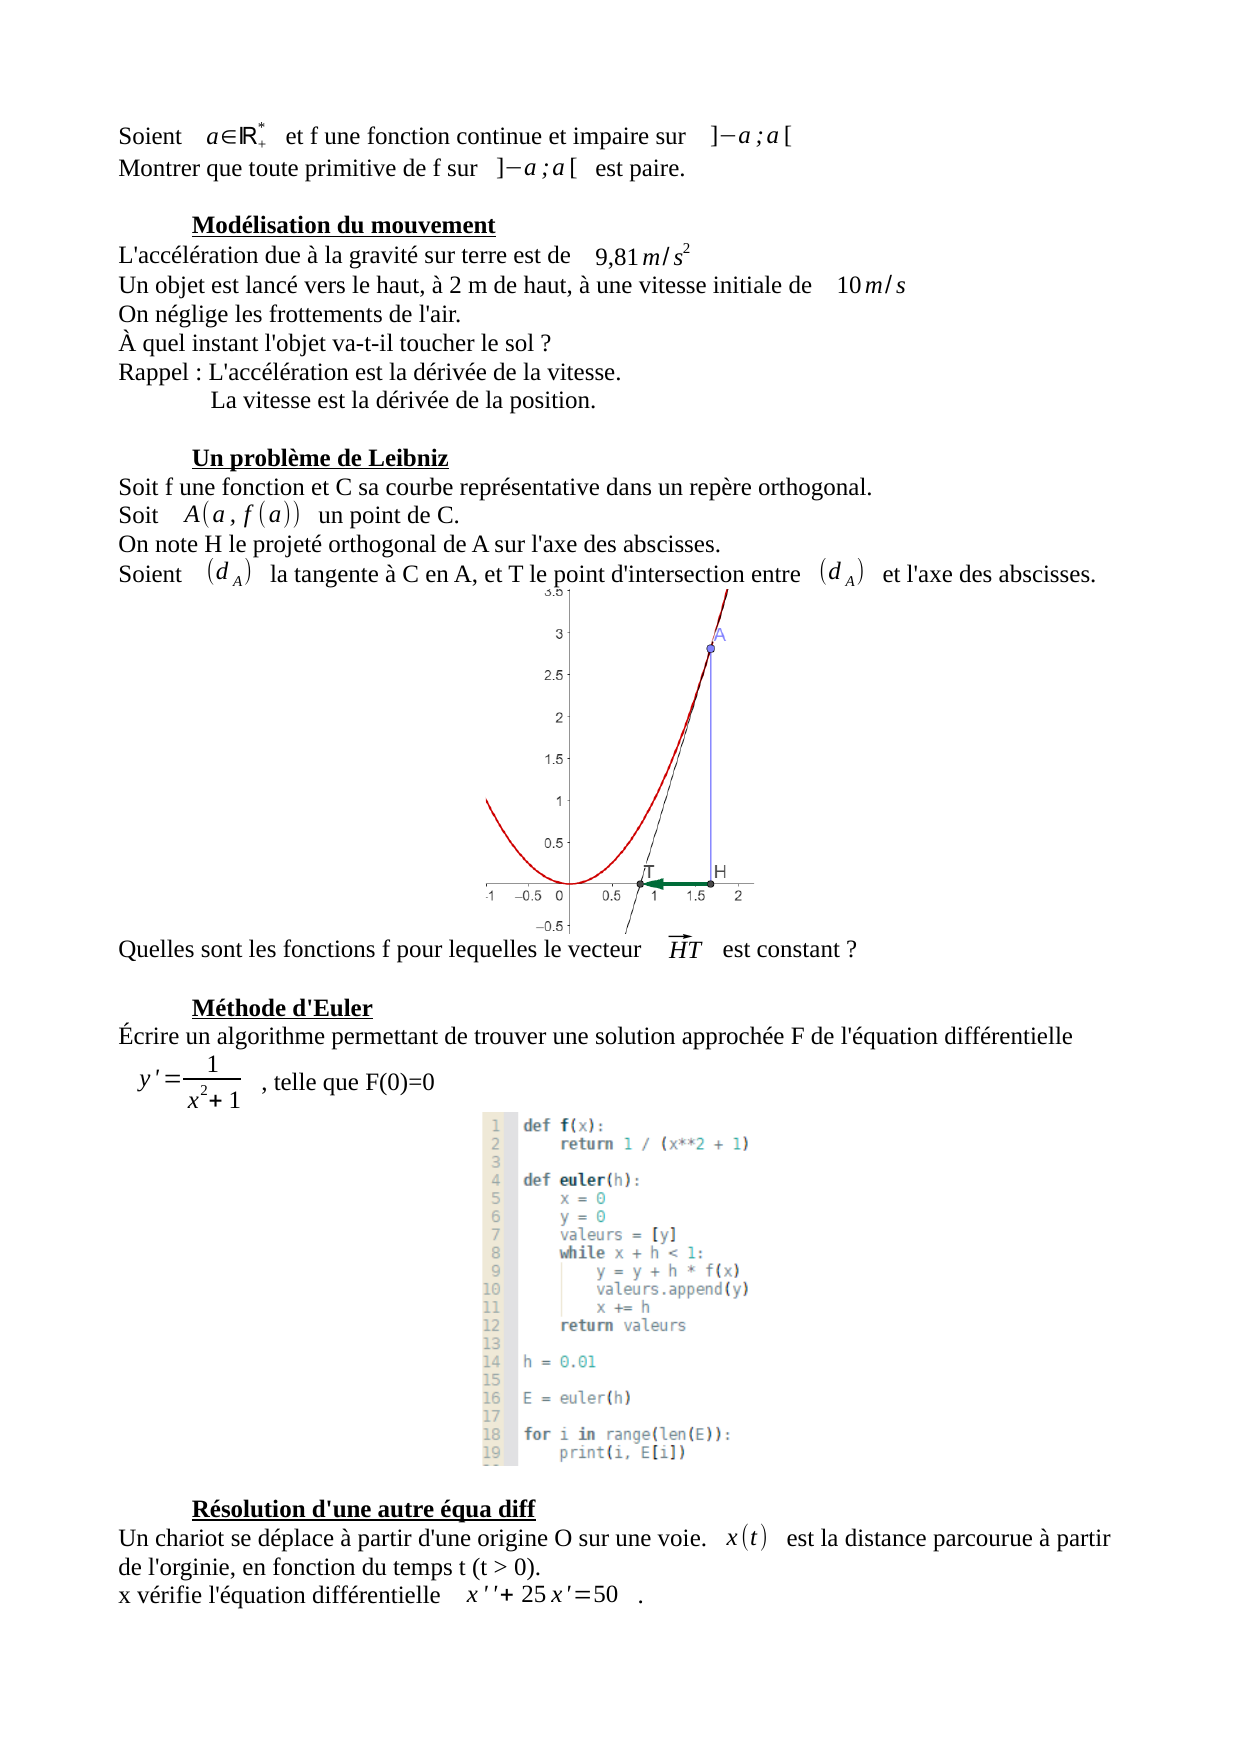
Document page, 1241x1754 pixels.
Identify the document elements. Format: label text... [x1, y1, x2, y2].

text On néglige les frottements de l'air. [118, 299, 1122, 328]
picture [485, 589, 755, 934]
text Un problème de Leibniz [118, 443, 1122, 472]
text Soit un point de C. [118, 501, 1122, 529]
text Modélisation du mouvement [118, 211, 1122, 239]
text L'accélération due à la gravité sur terre est de [118, 239, 1122, 271]
text Soient et f une fonction continue et impaire sur [118, 118, 1122, 153]
picture [482, 1112, 758, 1466]
text Écrire un algorithme permettant de trouver une solution approchée F de l'équation différentielle , telle que F(0)=0 [118, 1021, 1122, 1113]
text Montrer que toute primitive de f surest paire. [118, 153, 1122, 182]
text Soient la tangente à C en A, et T le point d'intersection entreet l'axe des abscisses. [118, 558, 1122, 589]
text La vitesse est la dérivée de la position. [118, 386, 1122, 414]
text Méthode d'Euler [118, 993, 1122, 1021]
text Un objet est lancé vers le haut, à 2 m de haut, à une vitesse initiale de [118, 271, 1122, 299]
text Un chariot se déplace à partir d'une origine O sur une voie.est la distance parcourue à partir de l'orginie, en fonction du temps t (t > 0). [118, 1523, 1122, 1581]
text Résolution d'une autre équa diff [118, 1494, 1122, 1523]
text x vérifie l'équation différentielle . [118, 1581, 1122, 1609]
text On note H le projeté orthogonal de A sur l'axe des abscisses. [118, 529, 1122, 558]
text Rappel : L'accélération est la dérivée de la vitesse. [118, 357, 1122, 386]
text Soit f une fonction et C sa courbe représentative dans un repère orthogonal. [118, 472, 1122, 501]
text À quel instant l'objet va-t-il toucher le sol ? [118, 328, 1122, 357]
text Quelles sont les fonctions f pour lequelles le vecteur est constant ? [118, 589, 1122, 964]
